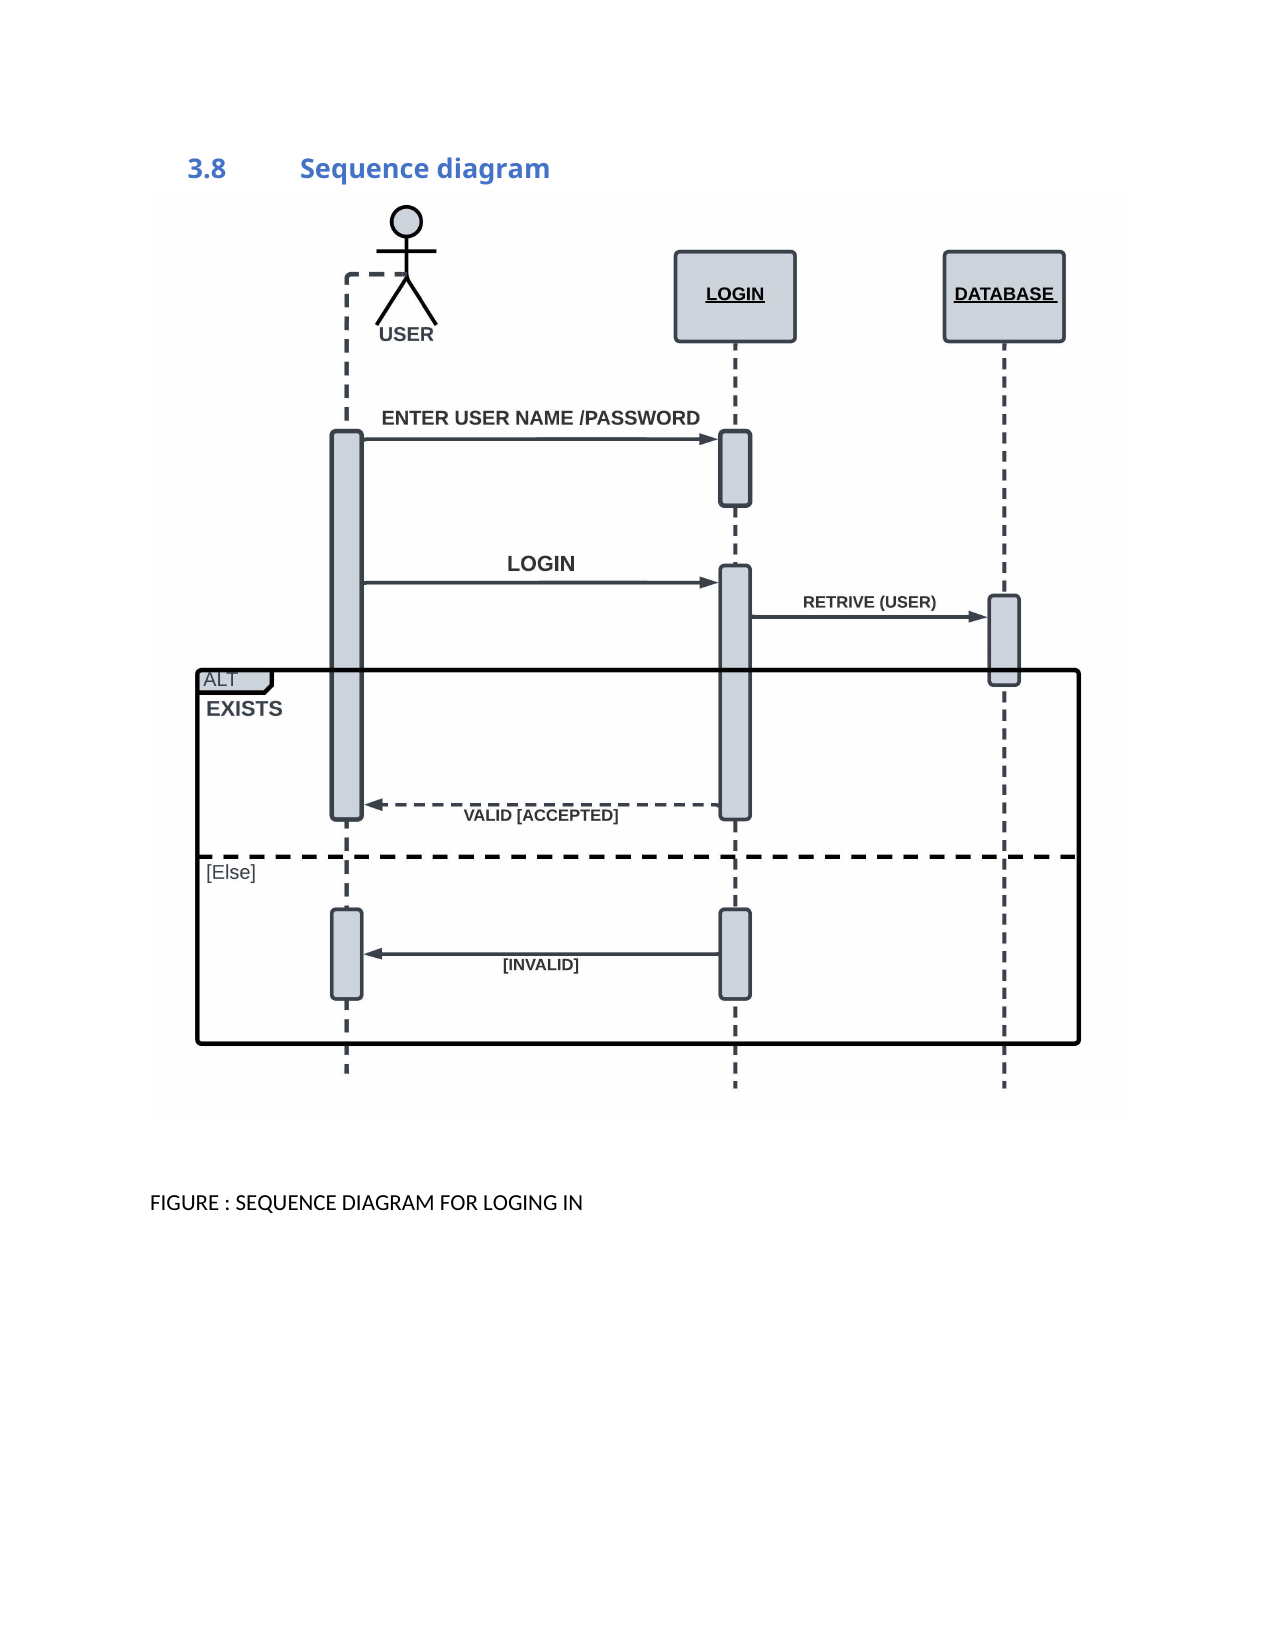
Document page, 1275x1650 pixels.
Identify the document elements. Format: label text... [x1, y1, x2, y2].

text FIGURE : SEQUENCE DIAGRAM FOR LOGING IN [150, 1188, 1125, 1216]
picture [150, 189, 1125, 1123]
subtitle Sequence diagram [187, 150, 1125, 187]
